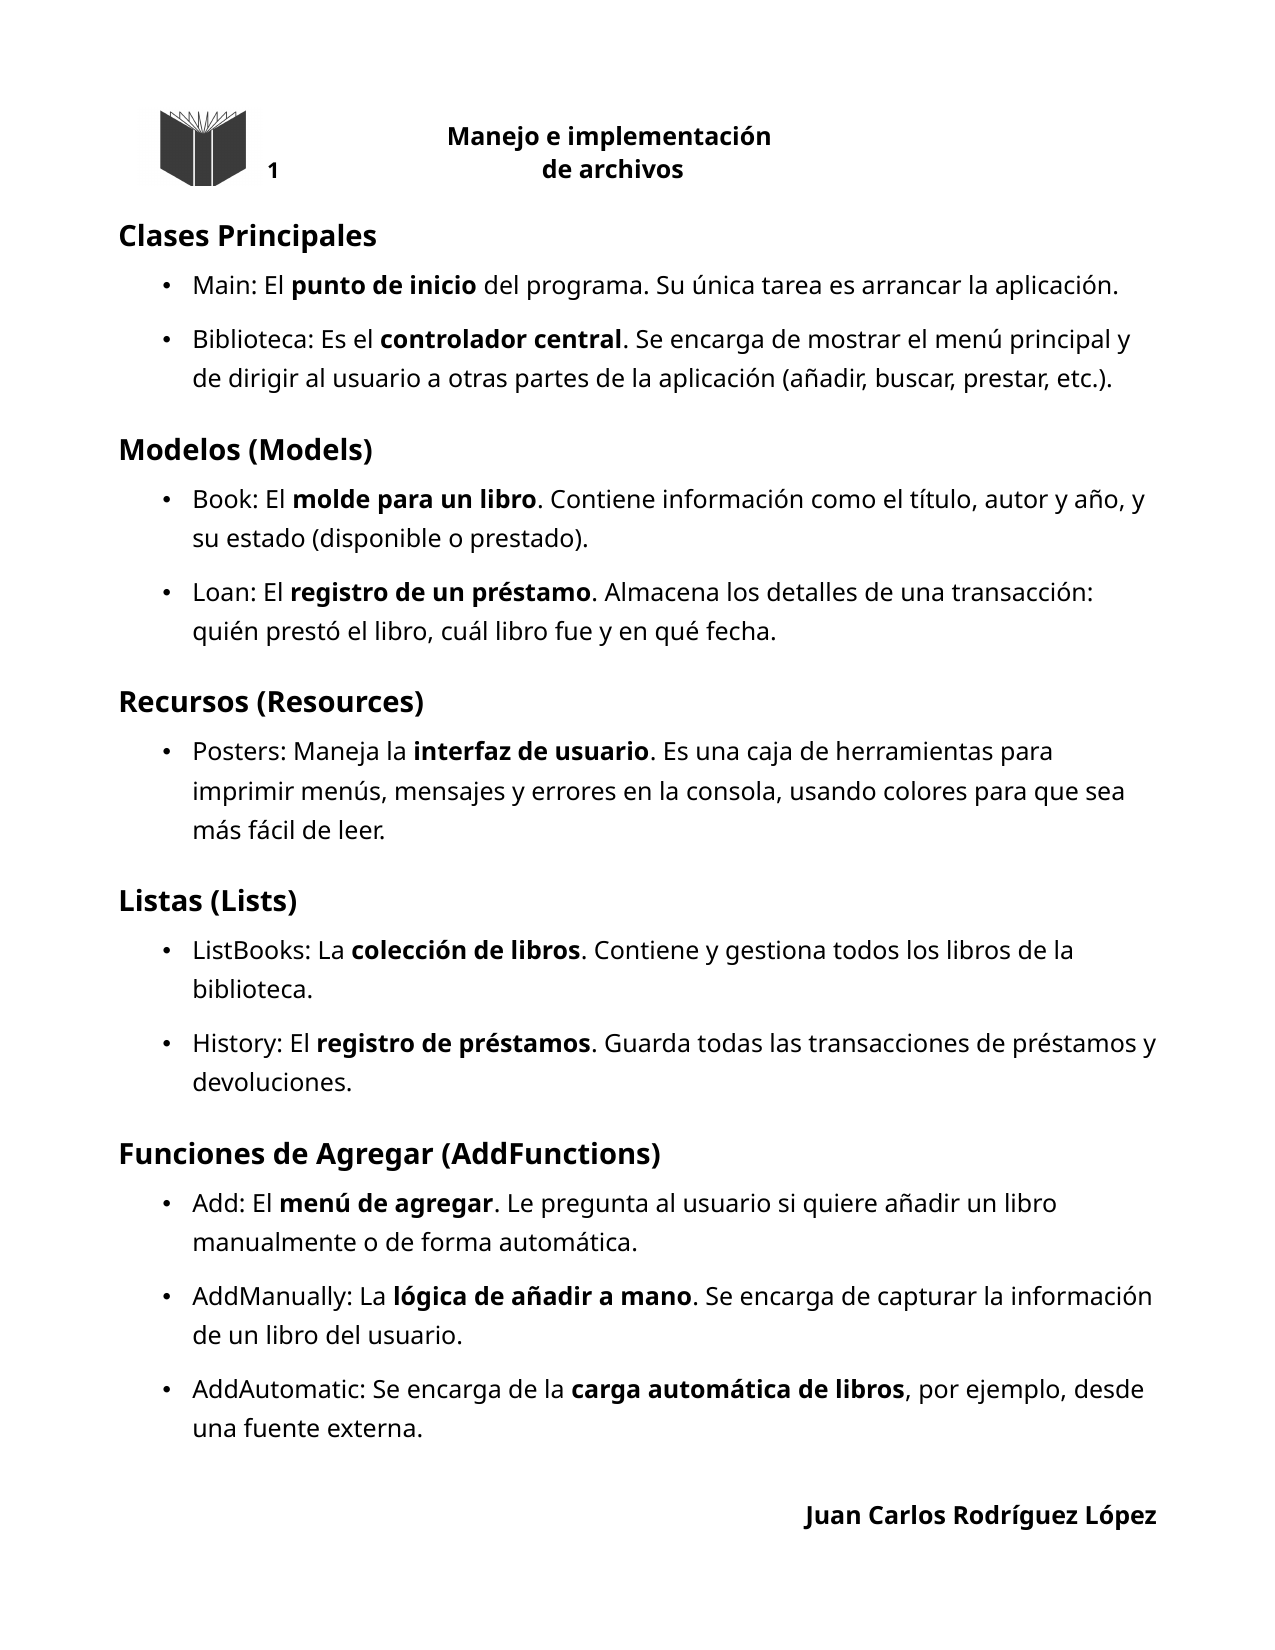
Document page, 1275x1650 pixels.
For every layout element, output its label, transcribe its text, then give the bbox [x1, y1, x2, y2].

subtitle Recursos (Resources) [118, 682, 1157, 721]
subtitle Clases Principales [118, 216, 1157, 255]
subtitle Funciones de Agregar (AddFunctions) [118, 1133, 1157, 1173]
list Biblioteca: Es el controlador central. Se encarga de mostrar el menú principal y de dirigir al usuario a otras partes de la aplicación (añadir, buscar, prestar, etc.). [162, 322, 1157, 395]
list History: El registro de préstamos. Guarda todas las transacciones de préstamos y devoluciones. [162, 1026, 1157, 1099]
list Add: El menú de agregar. Le pregunta al usuario si quiere añadir un libro manualmente o de forma automática. [162, 1185, 1157, 1259]
picture [136, 107, 264, 186]
subtitle Listas (Lists) [118, 881, 1157, 920]
list Loan: El registro de un préstamo. Almacena los detalles de una transacción: quién prestó el libro, cuál libro fue y en qué fecha. [162, 574, 1157, 647]
list ListBooks: La colección de libros. Contiene y gestiona todos los libros de la biblioteca. [162, 933, 1157, 1006]
list Book: El molde para un libro. Contiene información como el título, autor y año, y su estado (disponible o prestado). [162, 481, 1157, 554]
subtitle Modelos (Models) [118, 429, 1157, 469]
list Posters: Maneja la interfaz de usuario. Es una caja de herramientas para imprimir menús, mensajes y errores en la consola, usando colores para que sea más fácil de leer. [162, 734, 1157, 846]
list AddManually: La lógica de añadir a mano. Se encarga de capturar la información de un libro del usuario. [162, 1278, 1157, 1352]
list Main: El punto de inicio del programa. Su única tarea es arrancar la aplicación. [162, 268, 1157, 302]
list AddAutomatic: Se encarga de la carga automática de libros, por ejemplo, desde una fuente externa. [162, 1371, 1157, 1444]
